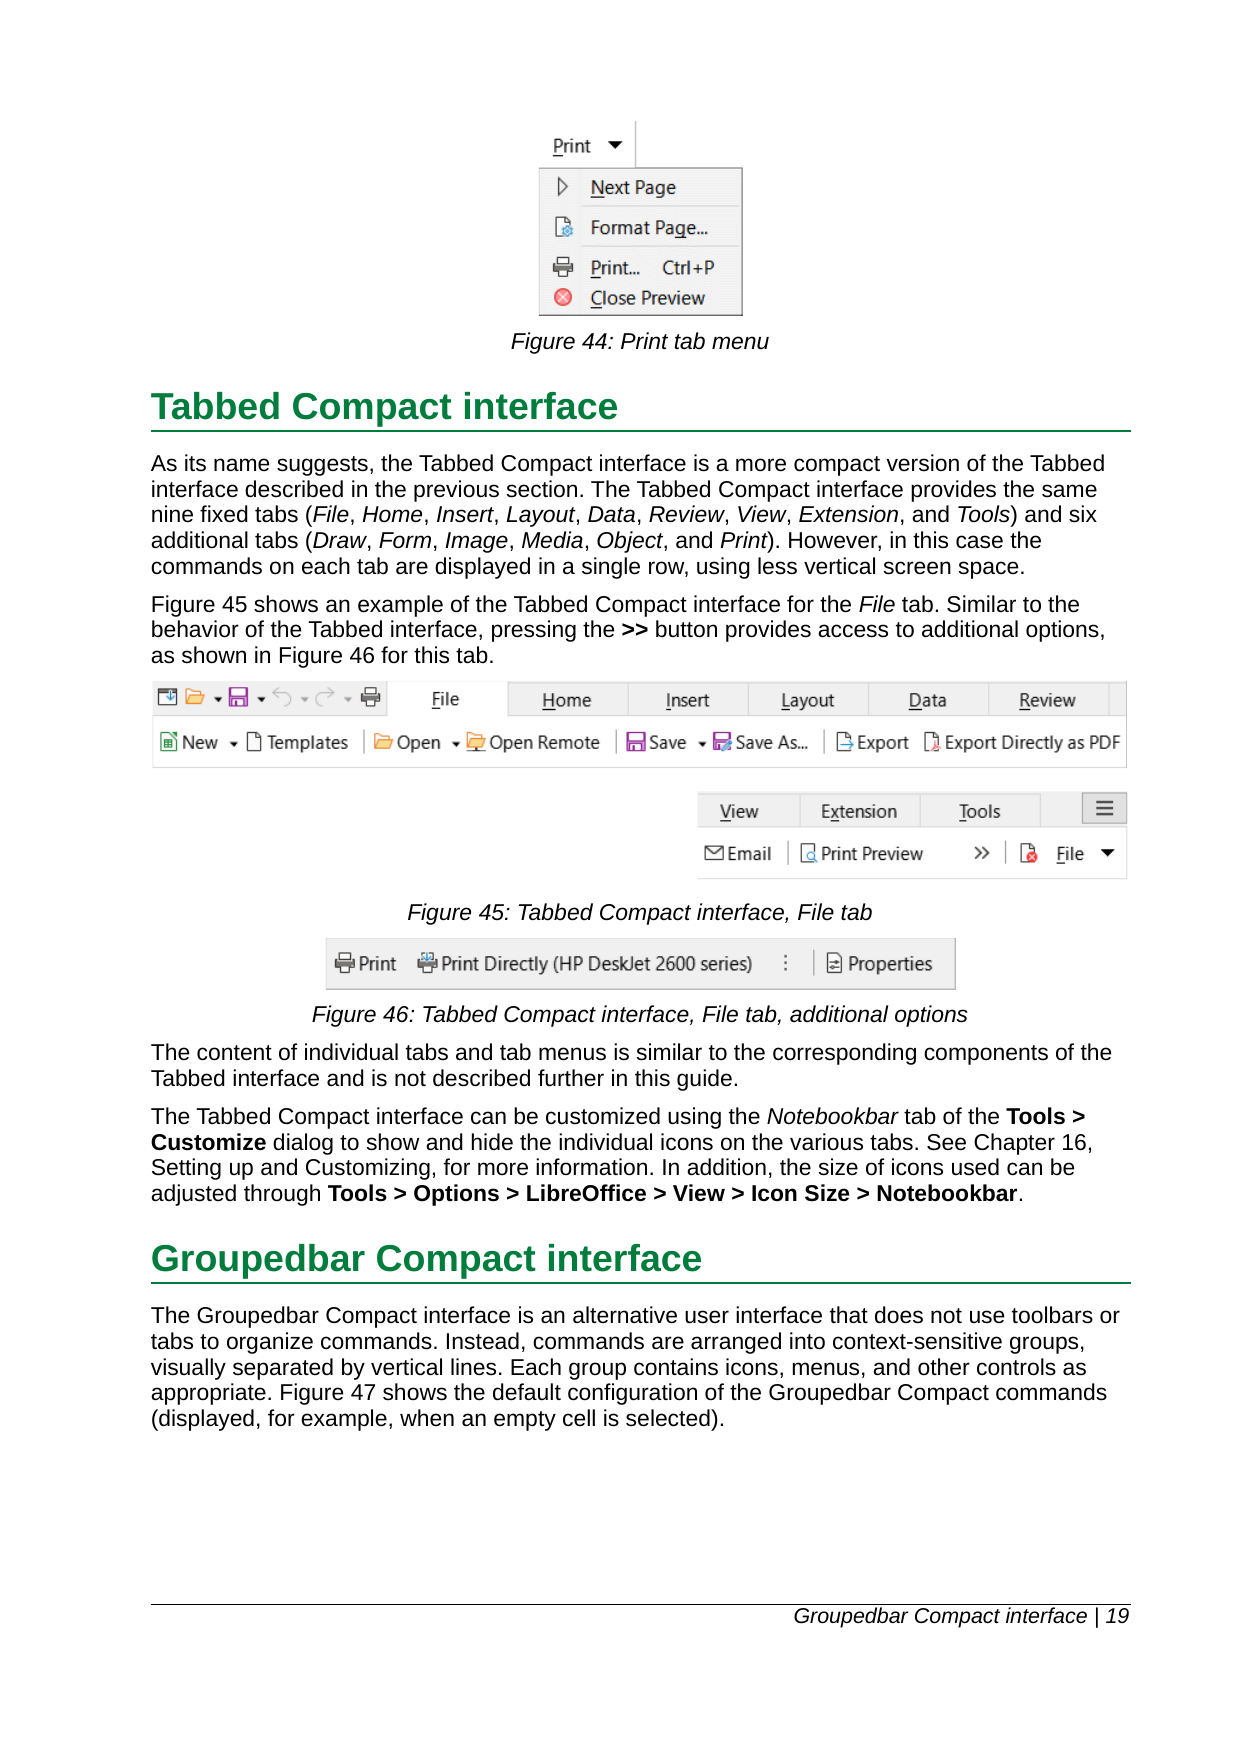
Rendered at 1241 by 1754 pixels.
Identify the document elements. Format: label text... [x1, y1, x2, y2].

text Figure 45: Tabbed Compact interface, File tab [152, 900, 1129, 926]
text The content of individual tabs and tab menus is similar to the corresponding components of the Tabbed interface and is not described further in this guide. [151, 1040, 1131, 1091]
text Figure 45 shows an example of the Tabbed Compact interface for the File tab. Similar to the behavior of the Tabbed interface, pressing the >> button provides access to additional options, as shown in Figure 46 for this tab. [151, 592, 1131, 668]
picture [325, 938, 956, 990]
subtitle Groupedbar Compact interface [151, 1237, 1131, 1282]
text Figure 46: Tabbed Compact interface, File tab, additional options [311, 1002, 970, 1027]
picture [538, 121, 743, 316]
text The Tabbed Compact interface can be customized using the Notebookbar tab of the Tools > Customize dialog to show and hide the individual icons on the various tabs. See Chapter 16, Setting up and Customizing, for more information. In addition, the size of icons used can be adjusted through Tools > Options > LibreOffice > View > Icon Size > Notebookbar. [151, 1103, 1131, 1206]
picture [152, 681, 1130, 888]
text The Groupedbar Compact interface is an alternative user interface that does not use toolbars or tabs to organize commands. Instead, commands are arranged into context-sensitive groups, visually separated by vertical lines. Each group contains icons, menus, and other controls as appropriate. Figure 47 shows the default configuration of the Groupedbar Compact commands (displayed, for example, when an empty cell is selected). [151, 1303, 1131, 1431]
text Figure 44: Print tab menu [510, 328, 771, 354]
text As its name suggests, the Tabbed Compact interface is a more compact version of the Tabbed interface described in the previous section. The Tabbed Compact interface provides the same nine fixed tabs (File, Home, Insert, Layout, Data, Review, View, Extension, and Tools) and six additional tabs (Draw, Form, Image, Media, Object, and Print). However, in this case the commands on each tab are displayed in a single row, using less vertical screen space. [151, 451, 1131, 579]
subtitle Tabbed Compact interface [151, 385, 1131, 430]
